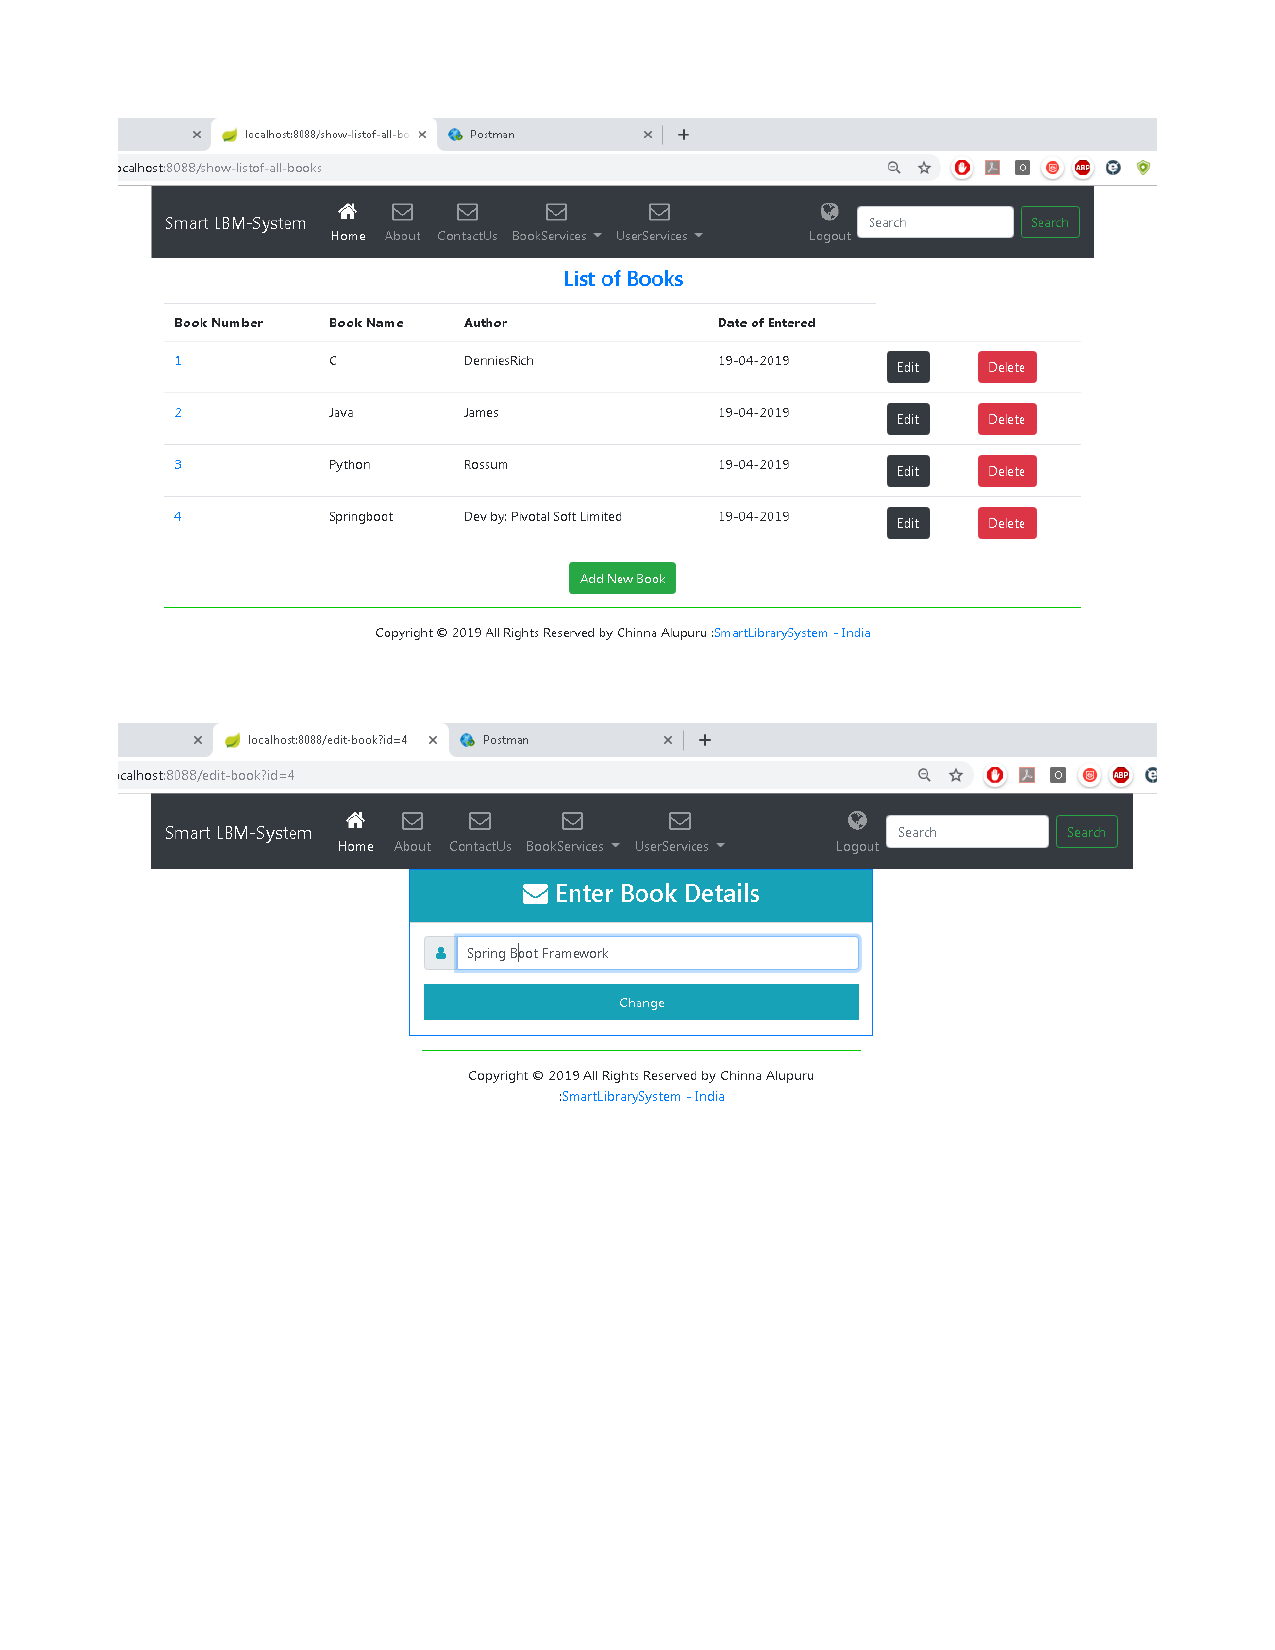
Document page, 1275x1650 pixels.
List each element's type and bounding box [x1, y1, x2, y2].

picture [118, 118, 1157, 667]
picture [118, 723, 1157, 1144]
